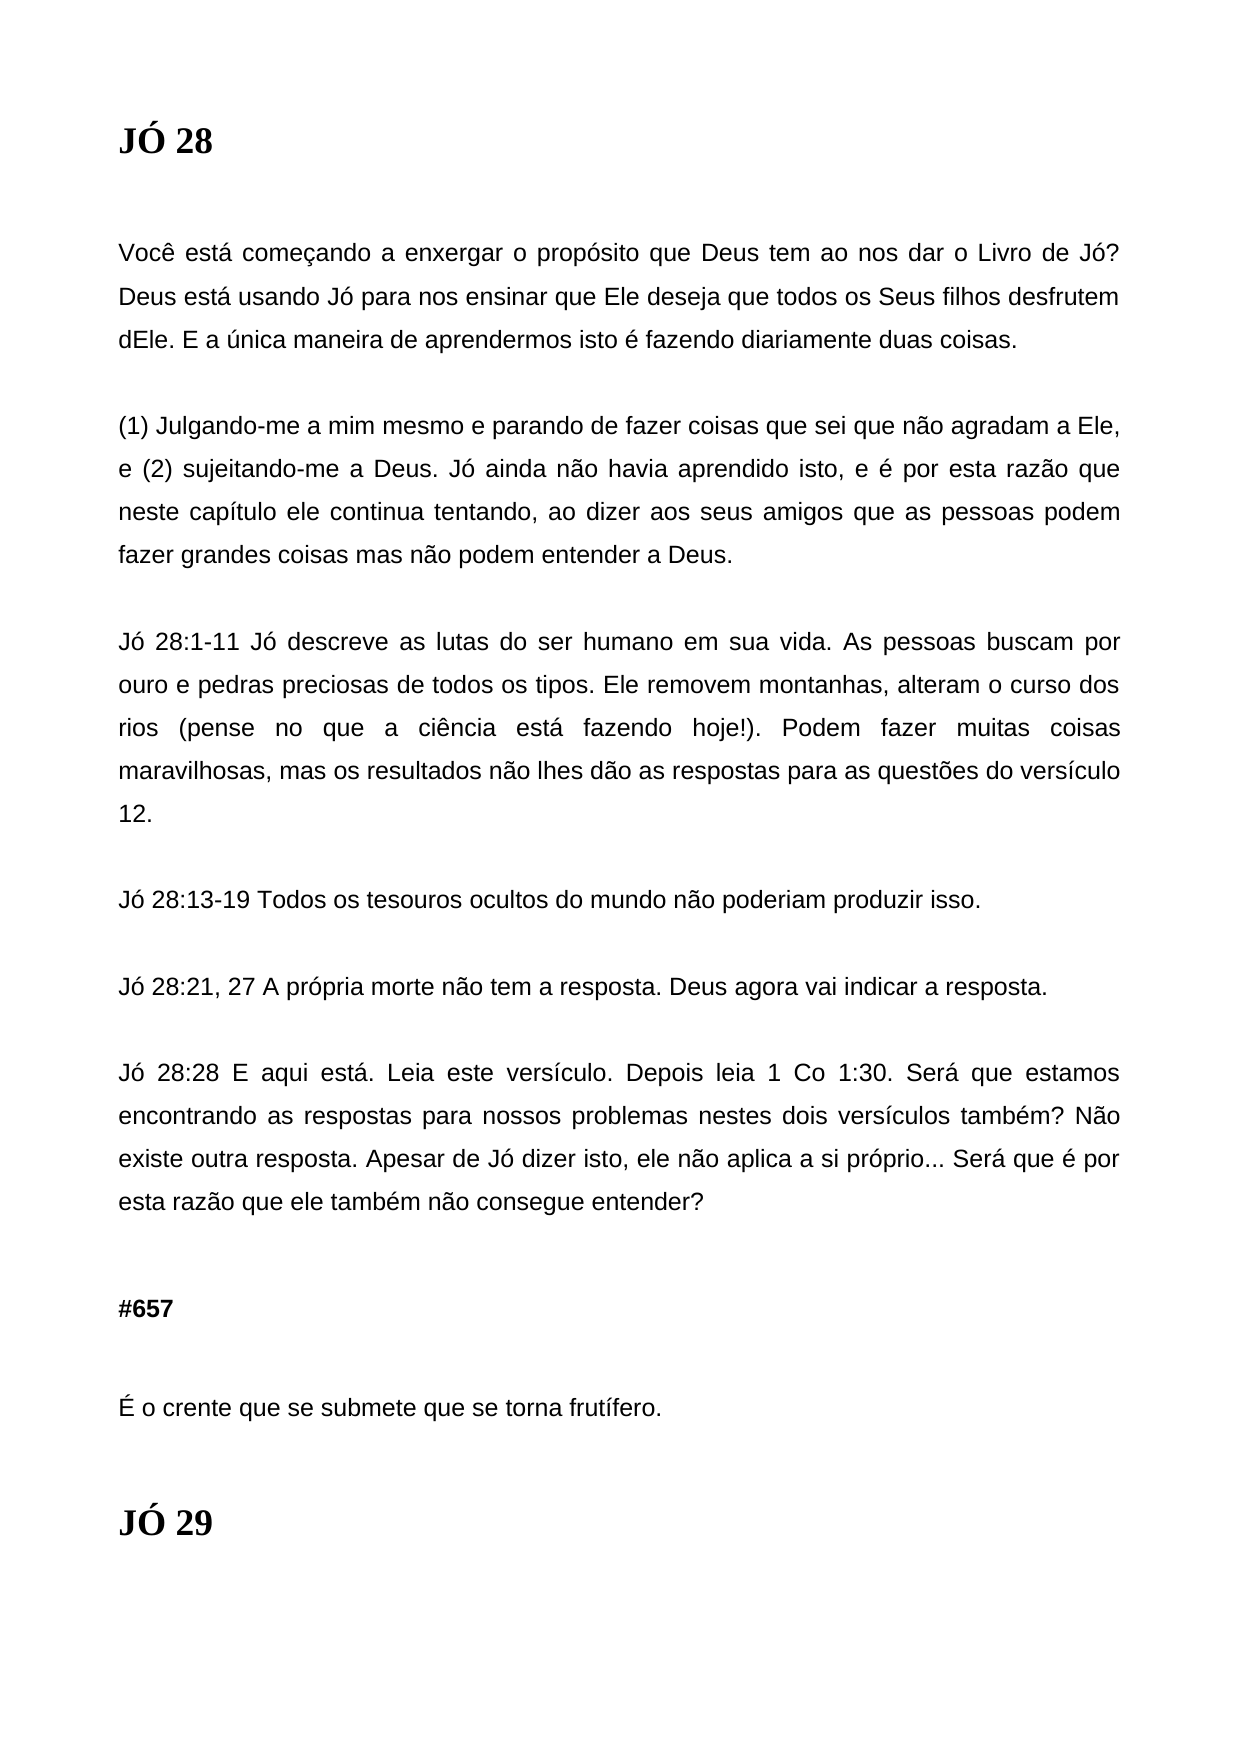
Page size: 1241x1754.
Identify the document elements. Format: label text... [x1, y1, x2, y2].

text É o crente que se submete que se torna frutífero. [118, 1393, 1122, 1422]
text Jó 28:28 E aqui está. Leia este versículo. Depois leia 1 Co 1:30. Será que estamos encontrando as respostas para nossos problemas nestes dois versículos também? Não existe outra resposta. Apesar de Jó dizer isto, ele não aplica a si próprio... Será que é por esta razão que ele também não consegue entender? [118, 1058, 1122, 1216]
subtitle JÓ 29 [118, 1500, 1122, 1543]
subtitle #657 [118, 1294, 1122, 1323]
text Jó 28:1-11 Jó descreve as lutas do ser humano em sua vida. As pessoas buscam por ouro e pedras preciosas de todos os tipos. Ele removem montanhas, alteram o curso dos rios (pense no que a ciência está fazendo hoje!). Podem fazer muitas coisas maravilhosas, mas os resultados não lhes dão as respostas para as questões do versículo 12. [118, 627, 1122, 828]
text Jó 28:21, 27 A própria morte não tem a resposta. Deus agora vai indicar a resposta. [118, 972, 1122, 1000]
text (1) Julgando-me a mim mesmo e parando de fazer coisas que sei que não agradam a Ele, e (2) sujeitando-me a Deus. Jó ainda não havia aprendido isto, e é por esta razão que neste capítulo ele continua tentando, ao dizer aos seus amigos que as pessoas podem fazer grandes coisas mas não podem entender a Deus. [118, 411, 1122, 569]
text Você está começando a enxergar o propósito que Deus tem ao nos dar o Livro de Jó? Deus está usando Jó para nos ensinar que Ele deseja que todos os Seus filhos desfrutem dEle. E a única maneira de aprendermos isto é fazendo diariamente duas coisas. [118, 238, 1122, 353]
subtitle JÓ 28 [118, 118, 1122, 161]
text Jó 28:13-19 Todos os tesouros ocultos do mundo não poderiam produzir isso. [118, 885, 1122, 914]
